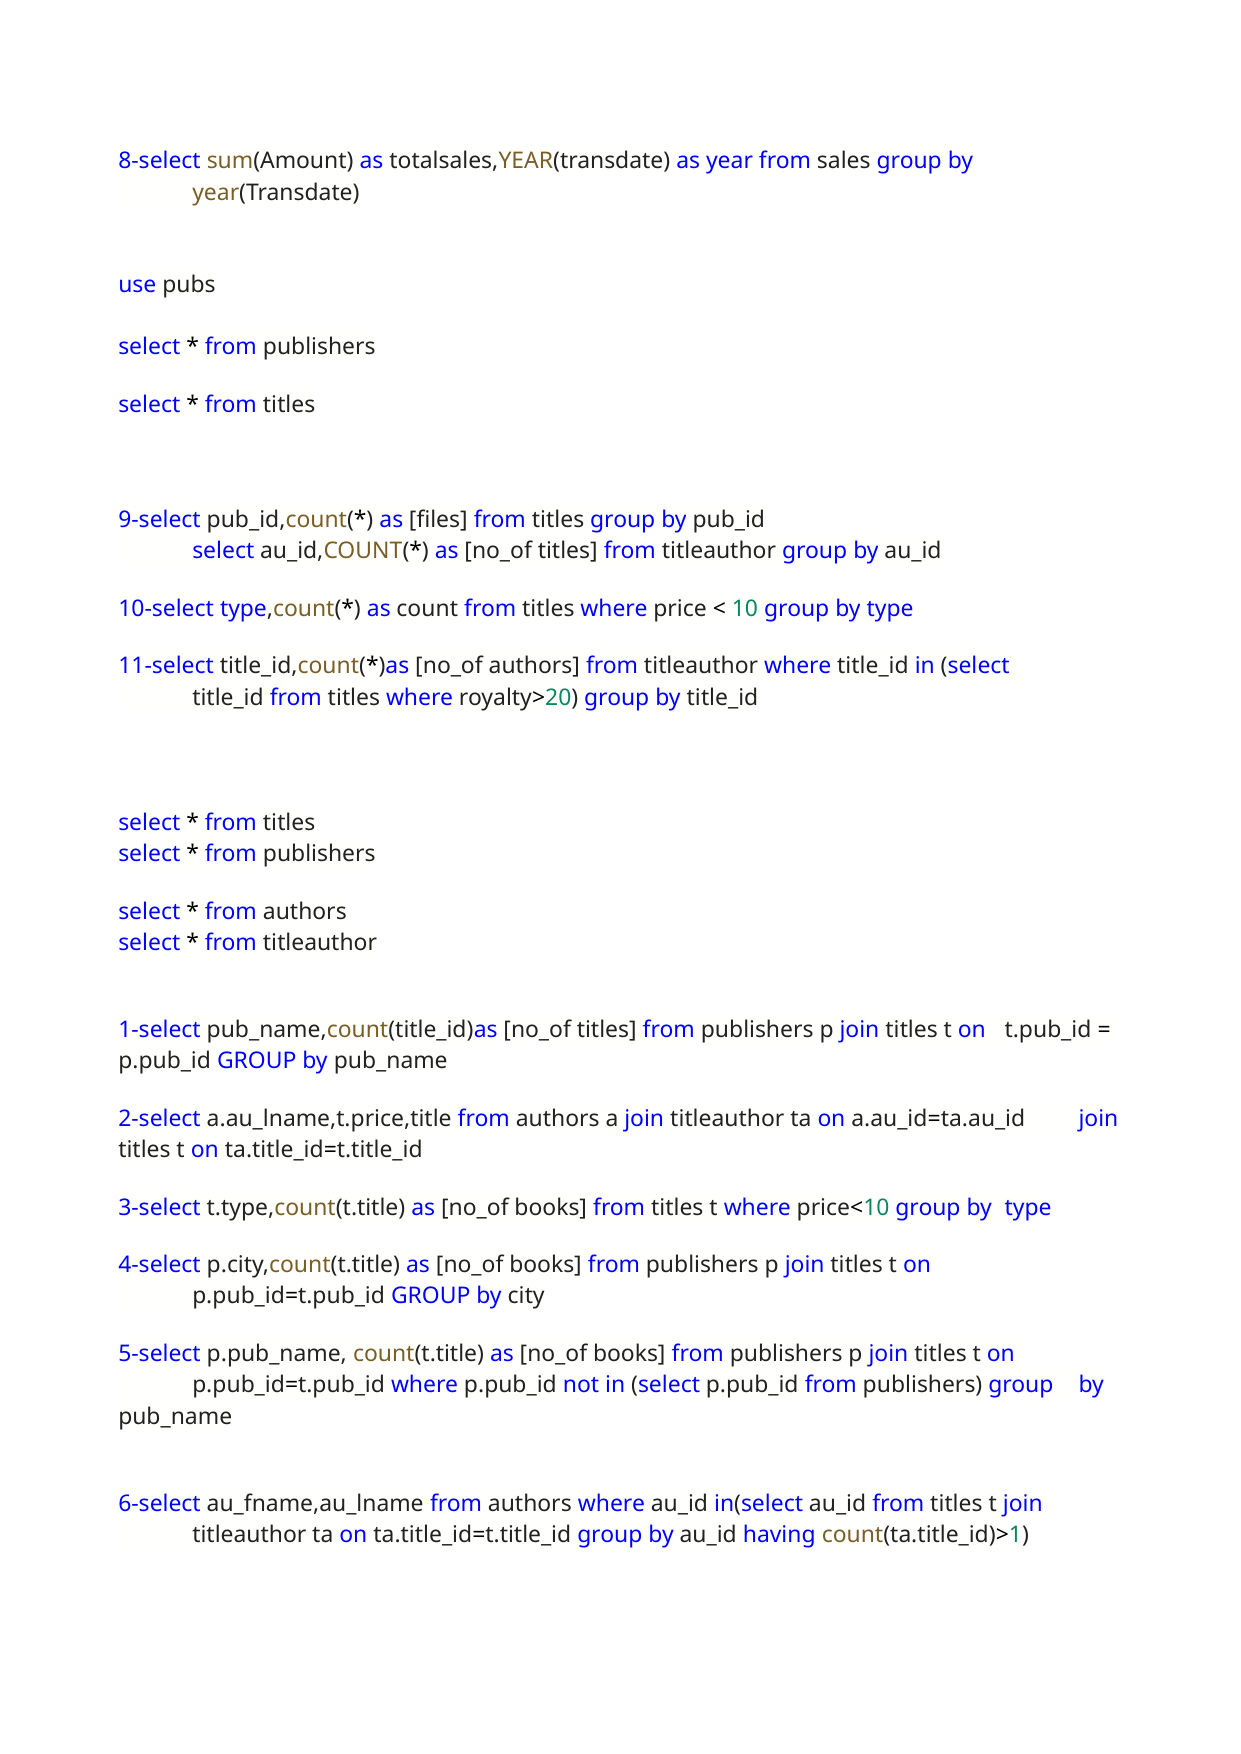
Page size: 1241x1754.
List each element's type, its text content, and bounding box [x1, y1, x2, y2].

text 2-select a.au_lname,t.price,title from authors a join titleauthor ta on a.au_id=ta.au_id join titles t on ta.title_id=t.title_id [118, 1102, 1122, 1164]
text select * from titles [118, 806, 1122, 837]
text 3-select t.type,count(t.title) as [no_of books] from titles t where price<10 group by type [118, 1191, 1122, 1222]
text select * from titleauthor [118, 926, 1122, 957]
text 9-select pub_id,count(*) as [files] from titles group by pub_id [118, 503, 1122, 534]
text use pubs [118, 268, 1122, 299]
text select * from titles [118, 388, 1122, 419]
text 5-select p.pub_name, count(t.title) as [no_of books] from publishers p join titles t on p.pub_id=t.pub_id where p.pub_id not in (select p.pub_id from publishers) group by pub_name [118, 1337, 1122, 1431]
text 6-select au_fname,au_lname from authors where au_id in(select au_id from titles t join titleauthor ta on ta.title_id=t.title_id group by au_id having count(ta.title_id)>1) [118, 1487, 1122, 1549]
text 11-select title_id,count(*)as [no_of authors] from titleauthor where title_id in (select title_id from titles where royalty>20) group by title_id [118, 649, 1122, 712]
text 8-select sum(Amount) as totalsales,YEAR(transdate) as year from sales group by year(Transdate) [118, 144, 1122, 207]
text select * from authors [118, 894, 1122, 926]
text select * from publishers [118, 837, 1122, 868]
text 10-select type,count(*) as count from titles where price < 10 group by type [118, 592, 1122, 623]
text 1-select pub_name,count(title_id)as [no_of titles] from publishers p join titles t on t.pub_id = p.pub_id GROUP by pub_name [118, 1013, 1122, 1075]
text select * from publishers [118, 330, 1122, 361]
text 4-select p.city,count(t.title) as [no_of books] from publishers p join titles t on p.pub_id=t.pub_id GROUP by city [118, 1248, 1122, 1311]
text select au_id,COUNT(*) as [no_of titles] from titleauthor group by au_id [118, 534, 1122, 566]
